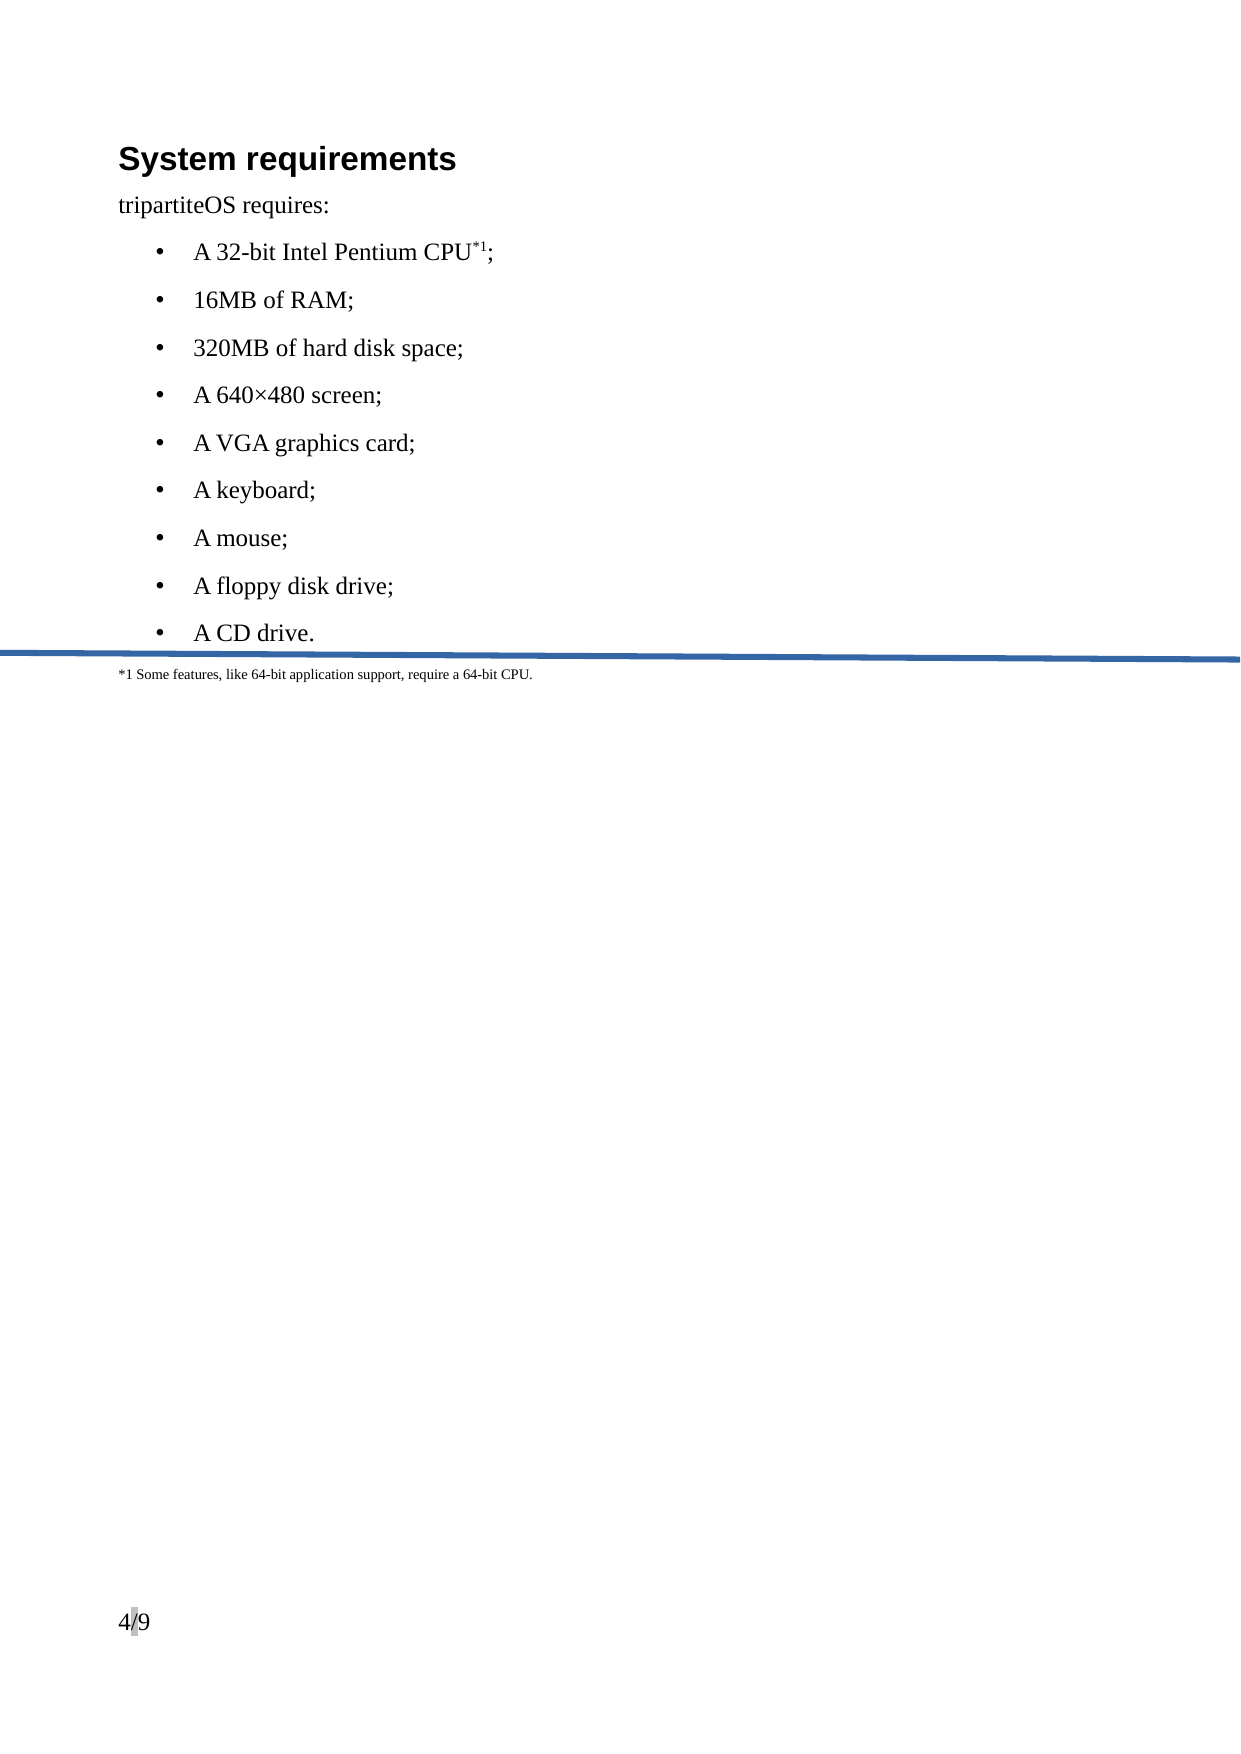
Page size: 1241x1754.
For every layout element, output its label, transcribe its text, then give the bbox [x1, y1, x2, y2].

list A 32-bit Intel Pentium CPU*1; [156, 237, 1122, 266]
list A floppy disk drive; [156, 571, 1122, 599]
list A mouse; [156, 523, 1122, 552]
text *1 Some features, like 64-bit application support, require a 64-bit CPU. [118, 666, 1122, 695]
list A keyboard; [156, 476, 1122, 504]
text tripartiteOS requires: [118, 190, 1122, 219]
list A VGA graphics card; [156, 428, 1122, 457]
list 320MB of hard disk space; [156, 333, 1122, 361]
list 16MB of RAM; [156, 285, 1122, 314]
subtitle System requirements [118, 139, 1122, 177]
list A 640×480 screen; [156, 380, 1122, 409]
list A CD drive. [156, 618, 1122, 647]
